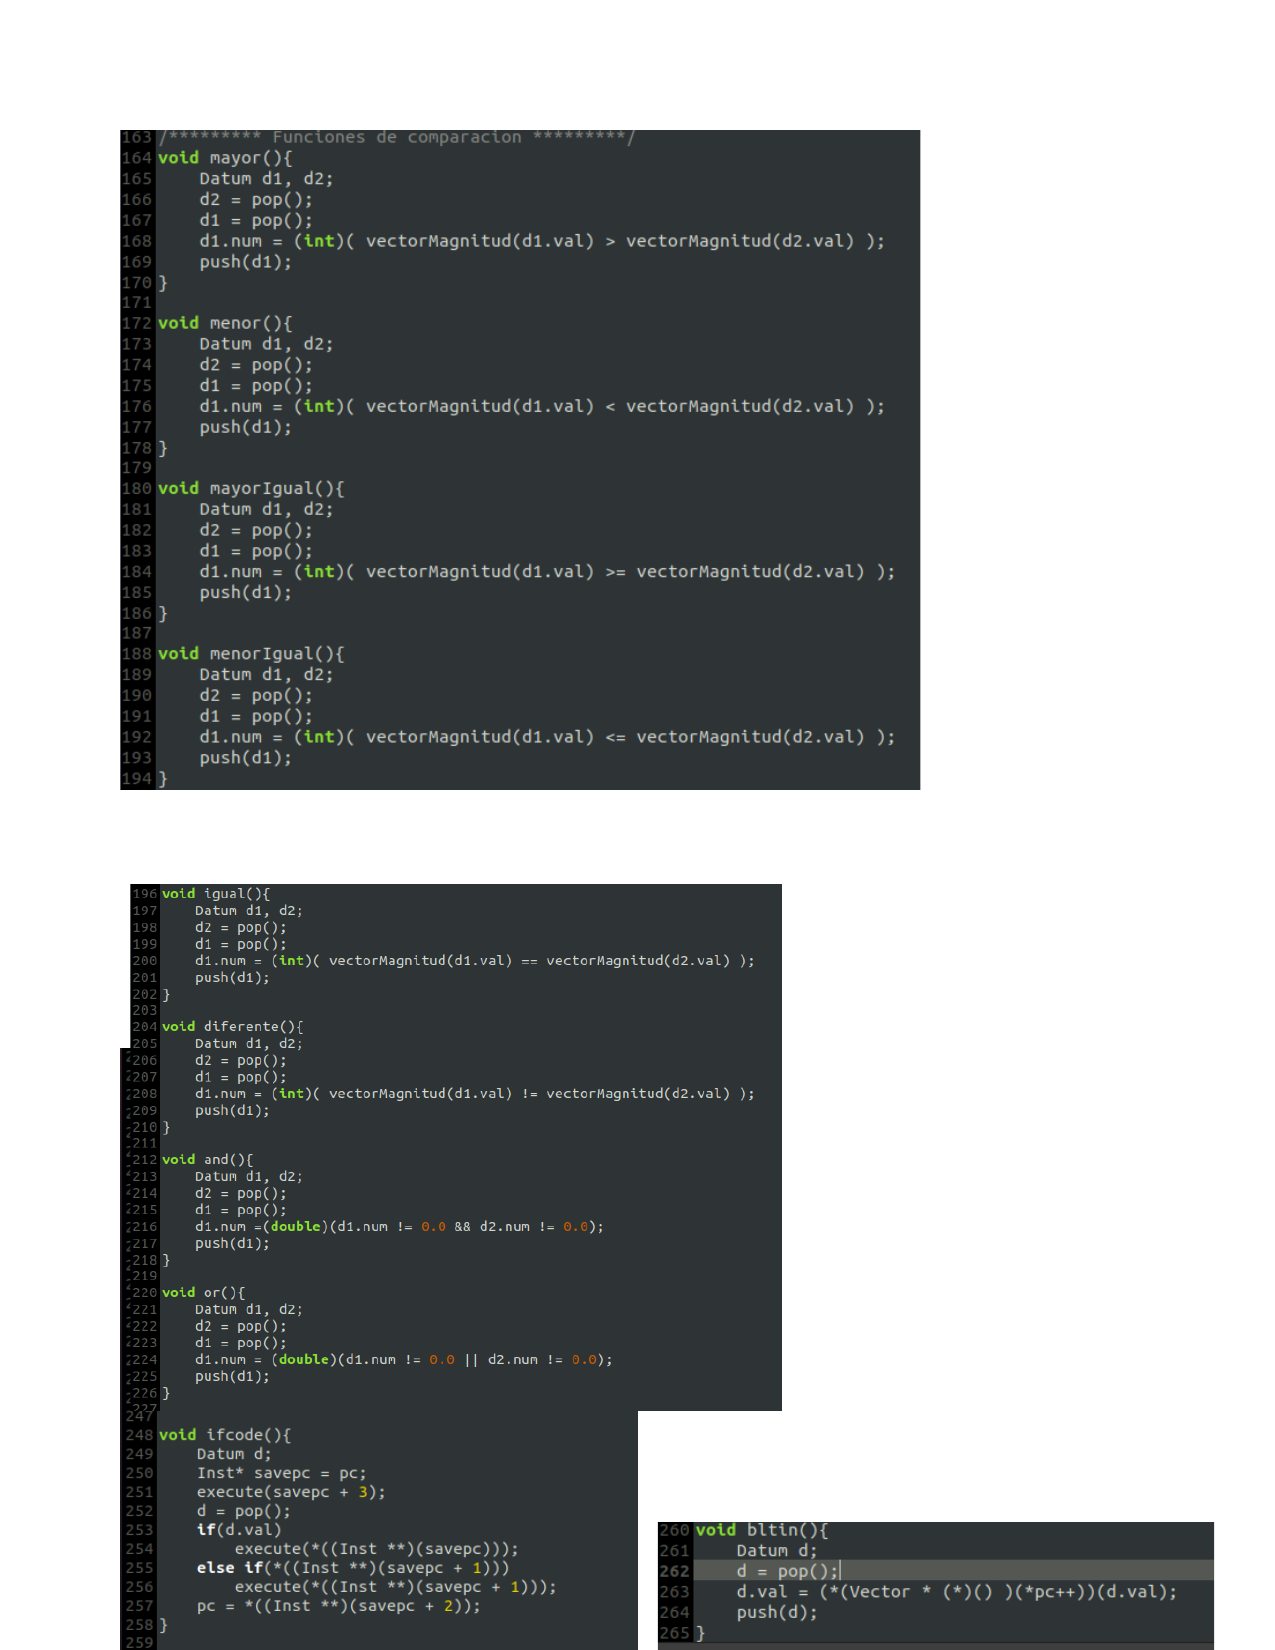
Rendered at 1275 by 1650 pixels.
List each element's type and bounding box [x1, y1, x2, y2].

picture [120, 884, 782, 1650]
picture [657, 1522, 1215, 1650]
picture [120, 130, 921, 790]
